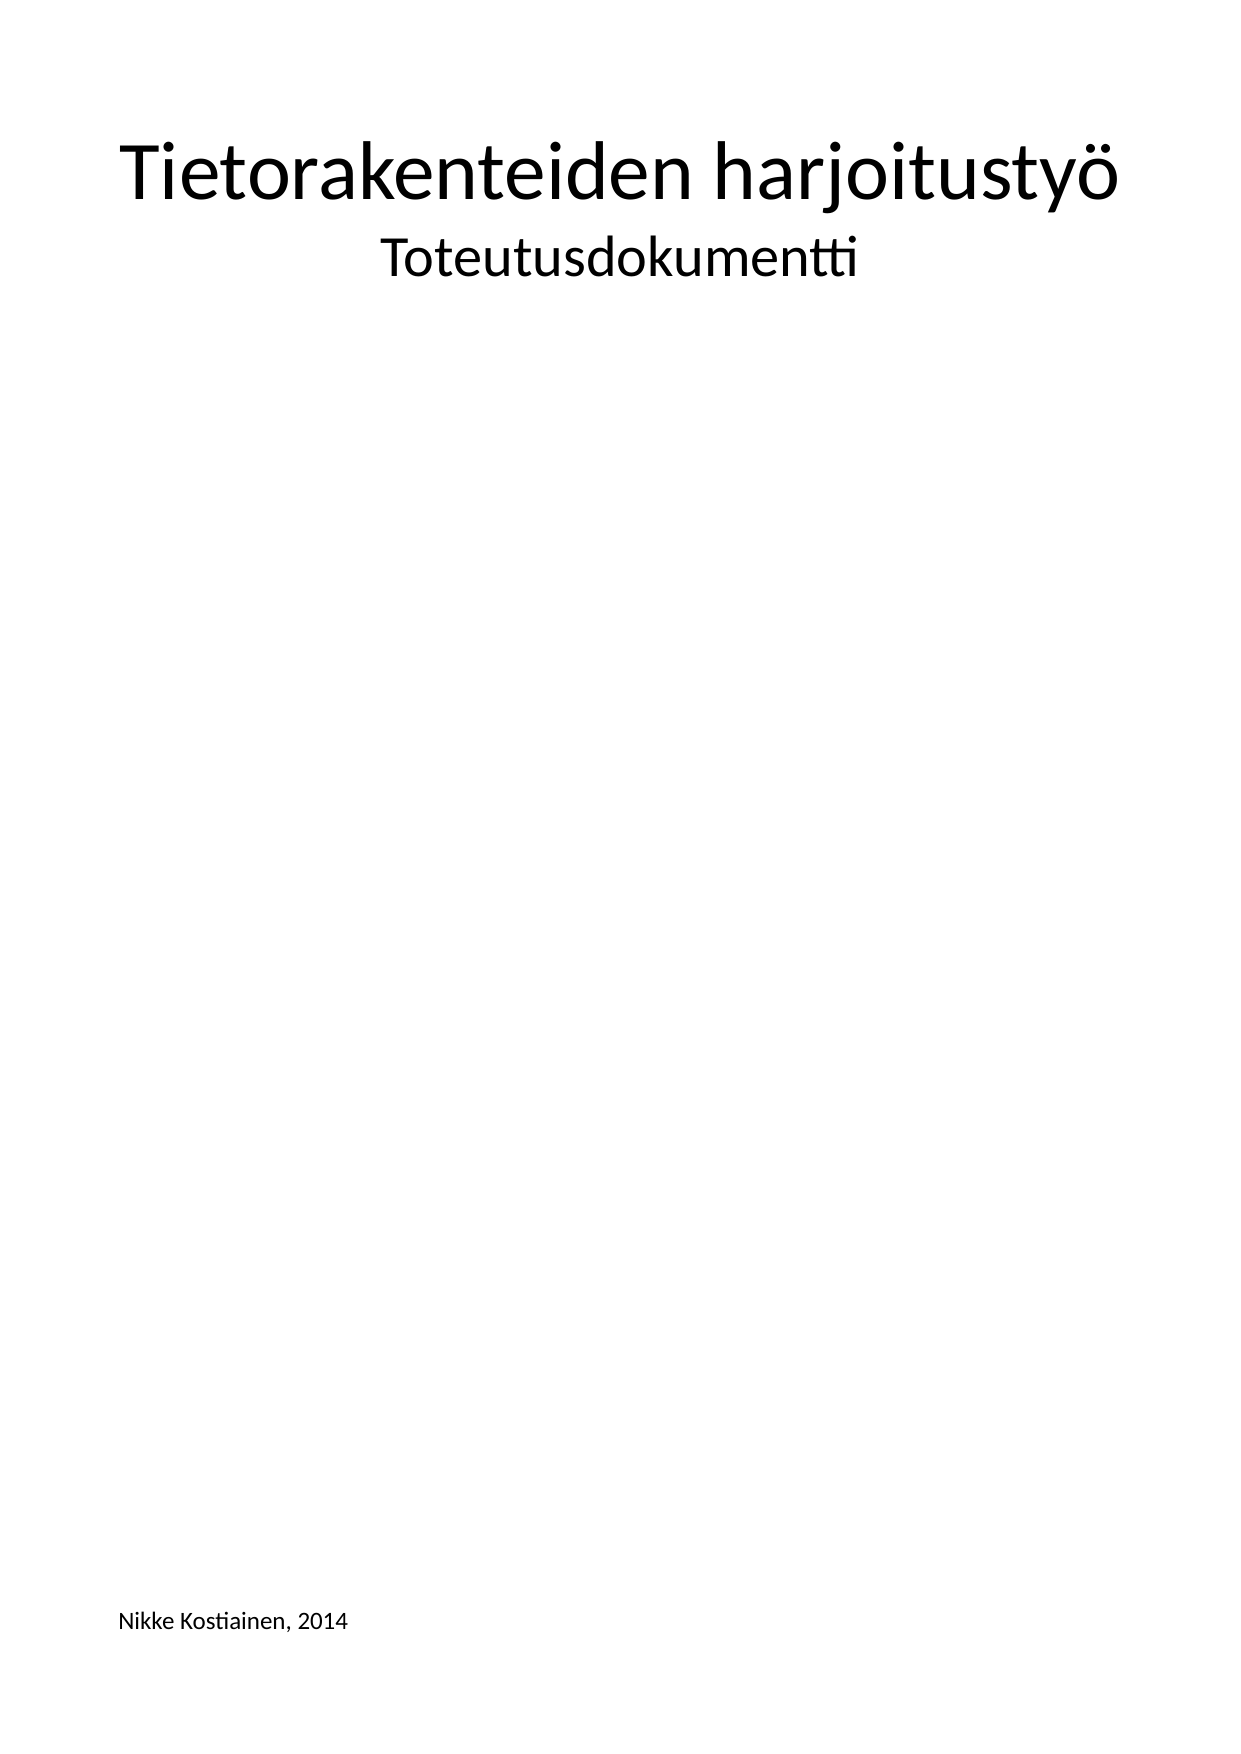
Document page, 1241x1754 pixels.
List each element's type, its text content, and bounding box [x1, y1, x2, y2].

text Toteutusdokumentti [118, 220, 1122, 291]
text Tietorakenteiden harjoitustyö [118, 118, 1122, 220]
